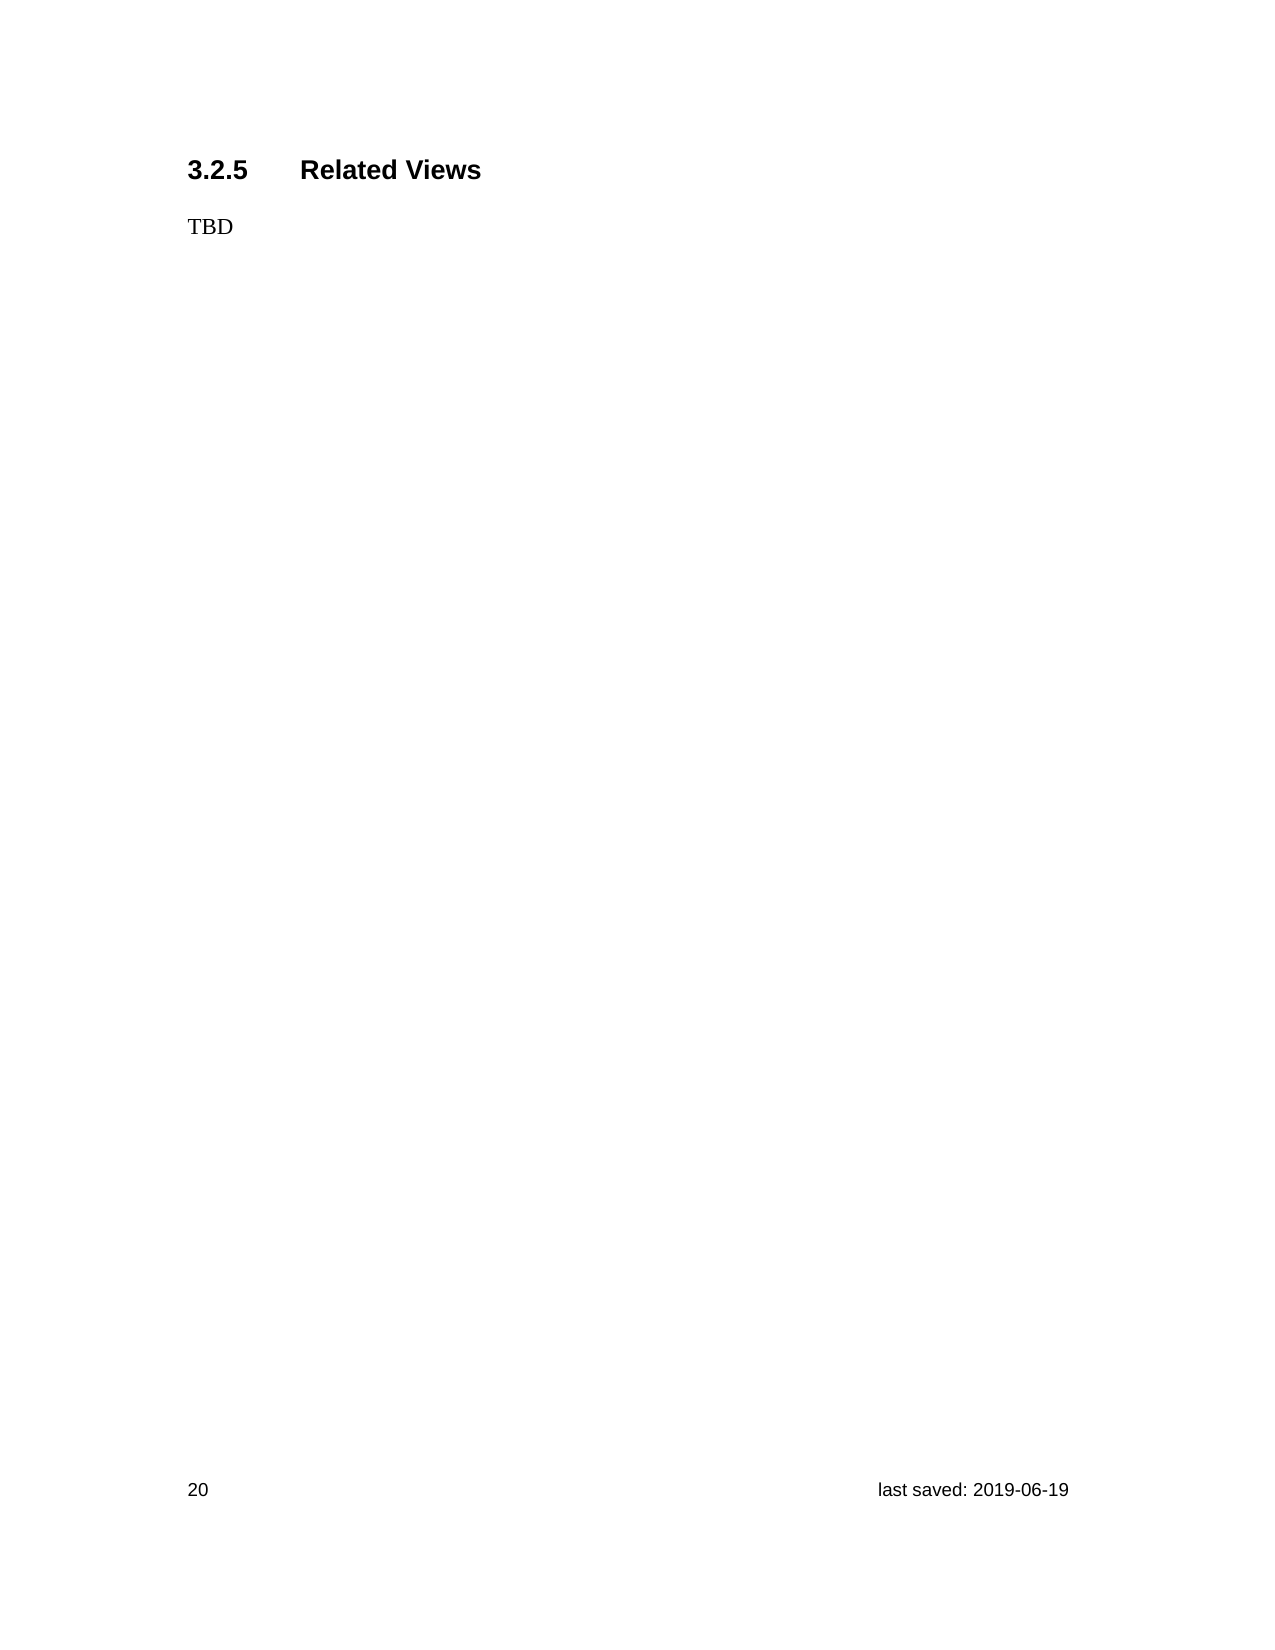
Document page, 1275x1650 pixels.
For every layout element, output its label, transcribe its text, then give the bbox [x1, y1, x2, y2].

text TBD [187, 208, 1087, 239]
subtitle Related Views [187, 150, 1087, 185]
